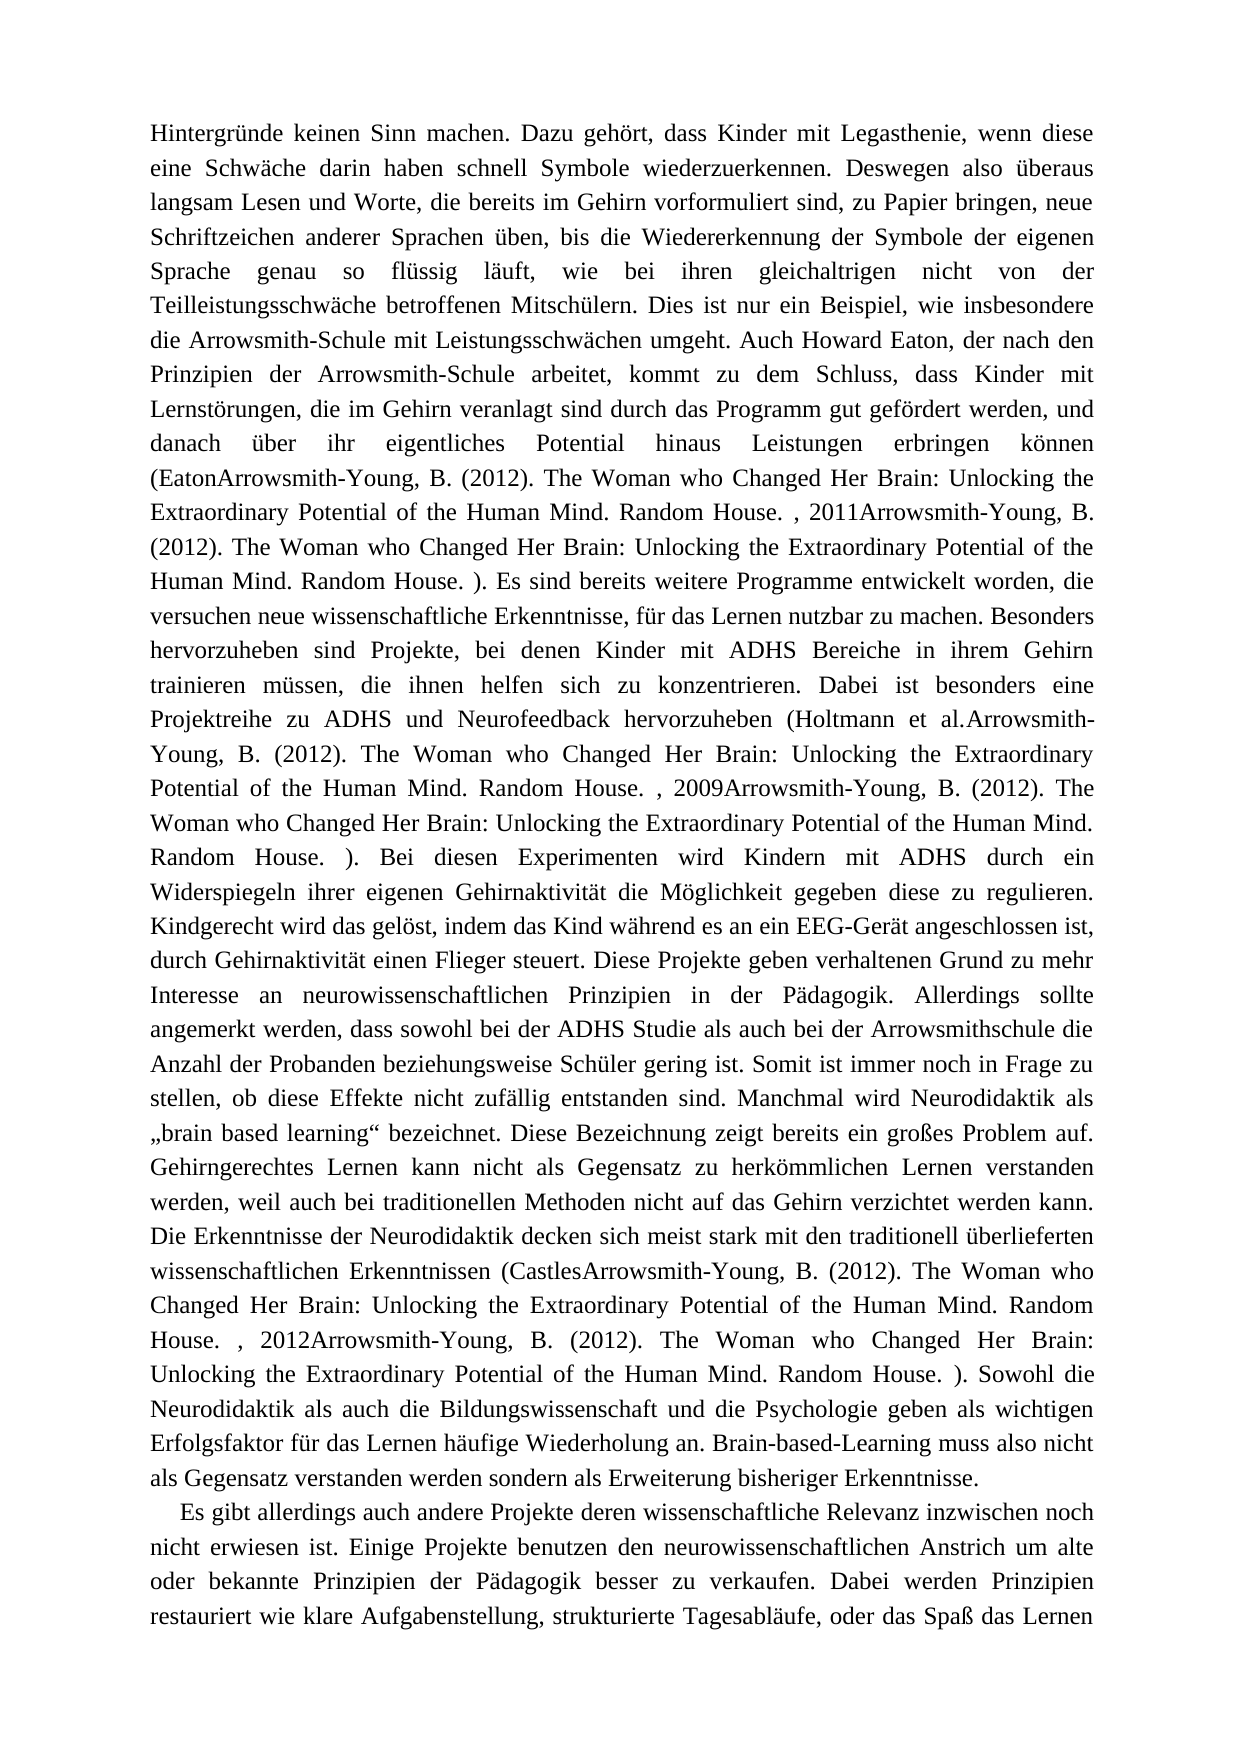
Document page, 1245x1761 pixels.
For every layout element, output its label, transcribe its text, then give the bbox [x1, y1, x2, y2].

text Es gibt allerdings auch andere Projekte deren wissenschaftliche Relevanz inzwischen noch nicht erwiesen ist. Einige Projekte benutzen den neurowissenschaftlichen Anstrich um alte oder bekannte Prinzipien der Pädagogik besser zu verkaufen. Dabei werden Prinzipien restauriert wie klare Aufgabenstellung, strukturierte Tagesabläufe, oder das Spaß das Lernen [150, 1497, 1095, 1629]
text Hintergründe keinen Sinn machen. Dazu gehört, dass Kinder mit Legasthenie, wenn diese eine Schwäche darin haben schnell Symbole wiederzuerkennen. Deswegen also überaus langsam Lesen und Worte, die bereits im Gehirn vorformuliert sind, zu Papier bringen, neue Schriftzeichen anderer Sprachen üben, bis die Wiedererkennung der Symbole der eigenen Sprache genau so flüssig läuft, wie bei ihren gleichaltrigen nicht von der Teilleistungsschwäche betroffenen Mitschülern. Dies ist nur ein Beispiel, wie insbesondere die Arrowsmith-Schule mit Leistungsschwächen umgeht. Auch Howard Eaton, der nach den Prinzipien der Arrowsmith-Schule arbeitet, kommt zu dem Schluss, dass Kinder mit Lernstörungen, die im Gehirn veranlagt sind durch das Programm gut gefördert werden, und danach über ihr eigentliches Potential hinaus Leistungen erbringen können (Eaton Arrowsmith-Young, B. (2012). The Woman who Changed Her Brain: Unlocking the Extraordinary Potential of the Human Mind. Random House. , 2011 Arrowsmith-Young, B. (2012). The Woman who Changed Her Brain: Unlocking the Extraordinary Potential of the Human Mind. Random House. ). Es sind bereits weitere Programme entwickelt worden, die versuchen neue wissenschaftliche Erkenntnisse, für das Lernen nutzbar zu machen. Besonders hervorzuheben sind Projekte, bei denen Kinder mit ADHS Bereiche in ihrem Gehirn trainieren müssen, die ihnen helfen sich zu konzentrieren. Dabei ist besonders eine Projektreihe zu ADHS und Neurofeedback hervorzuheben (Holtmann et al. Arrowsmith-Young, B. (2012). The Woman who Changed Her Brain: Unlocking the Extraordinary Potential of the Human Mind. Random House. , 2009 Arrowsmith-Young, B. (2012). The Woman who Changed Her Brain: Unlocking the Extraordinary Potential of the Human Mind. Random House. ). Bei diesen Experimenten wird Kindern mit ADHS durch ein Widerspiegeln ihrer eigenen Gehirnaktivität die Möglichkeit gegeben diese zu regulieren. Kindgerecht wird das gelöst, indem das Kind während es an ein EEG-Gerät angeschlossen ist, durch Gehirnaktivität einen Flieger steuert. Diese Projekte geben verhaltenen Grund zu mehr Interesse an neurowissenschaftlichen Prinzipien in der Pädagogik. Allerdings sollte angemerkt werden, dass sowohl bei der ADHS Studie als auch bei der Arrowsmithschule die Anzahl der Probanden beziehungsweise Schüler gering ist. Somit ist immer noch in Frage zu stellen, ob diese Effekte nicht zufällig entstanden sind. Manchmal wird Neurodidaktik als „brain based learning“ bezeichnet. Diese Bezeichnung zeigt bereits ein großes Problem auf. Gehirngerechtes Lernen kann nicht als Gegensatz zu herkömmlichen Lernen verstanden werden, weil auch bei traditionellen Methoden nicht auf das Gehirn verzichtet werden kann. Die Erkenntnisse der Neurodidaktik decken sich meist stark mit den traditionell überlieferten wissenschaftlichen Erkenntnissen (Castles Arrowsmith-Young, B. (2012). The Woman who Changed Her Brain: Unlocking the Extraordinary Potential of the Human Mind. Random House. , 2012 Arrowsmith-Young, B. (2012). The Woman who Changed Her Brain: Unlocking the Extraordinary Potential of the Human Mind. Random House. ). Sowohl die Neurodidaktik als auch die Bildungswissenschaft und die Psychologie geben als wichtigen Erfolgsfaktor für das Lernen häufige Wiederholung an. Brain-based-Learning muss also nicht als Gegensatz verstanden werden sondern als Erweiterung bisheriger Erkenntnisse. [150, 118, 1095, 1492]
